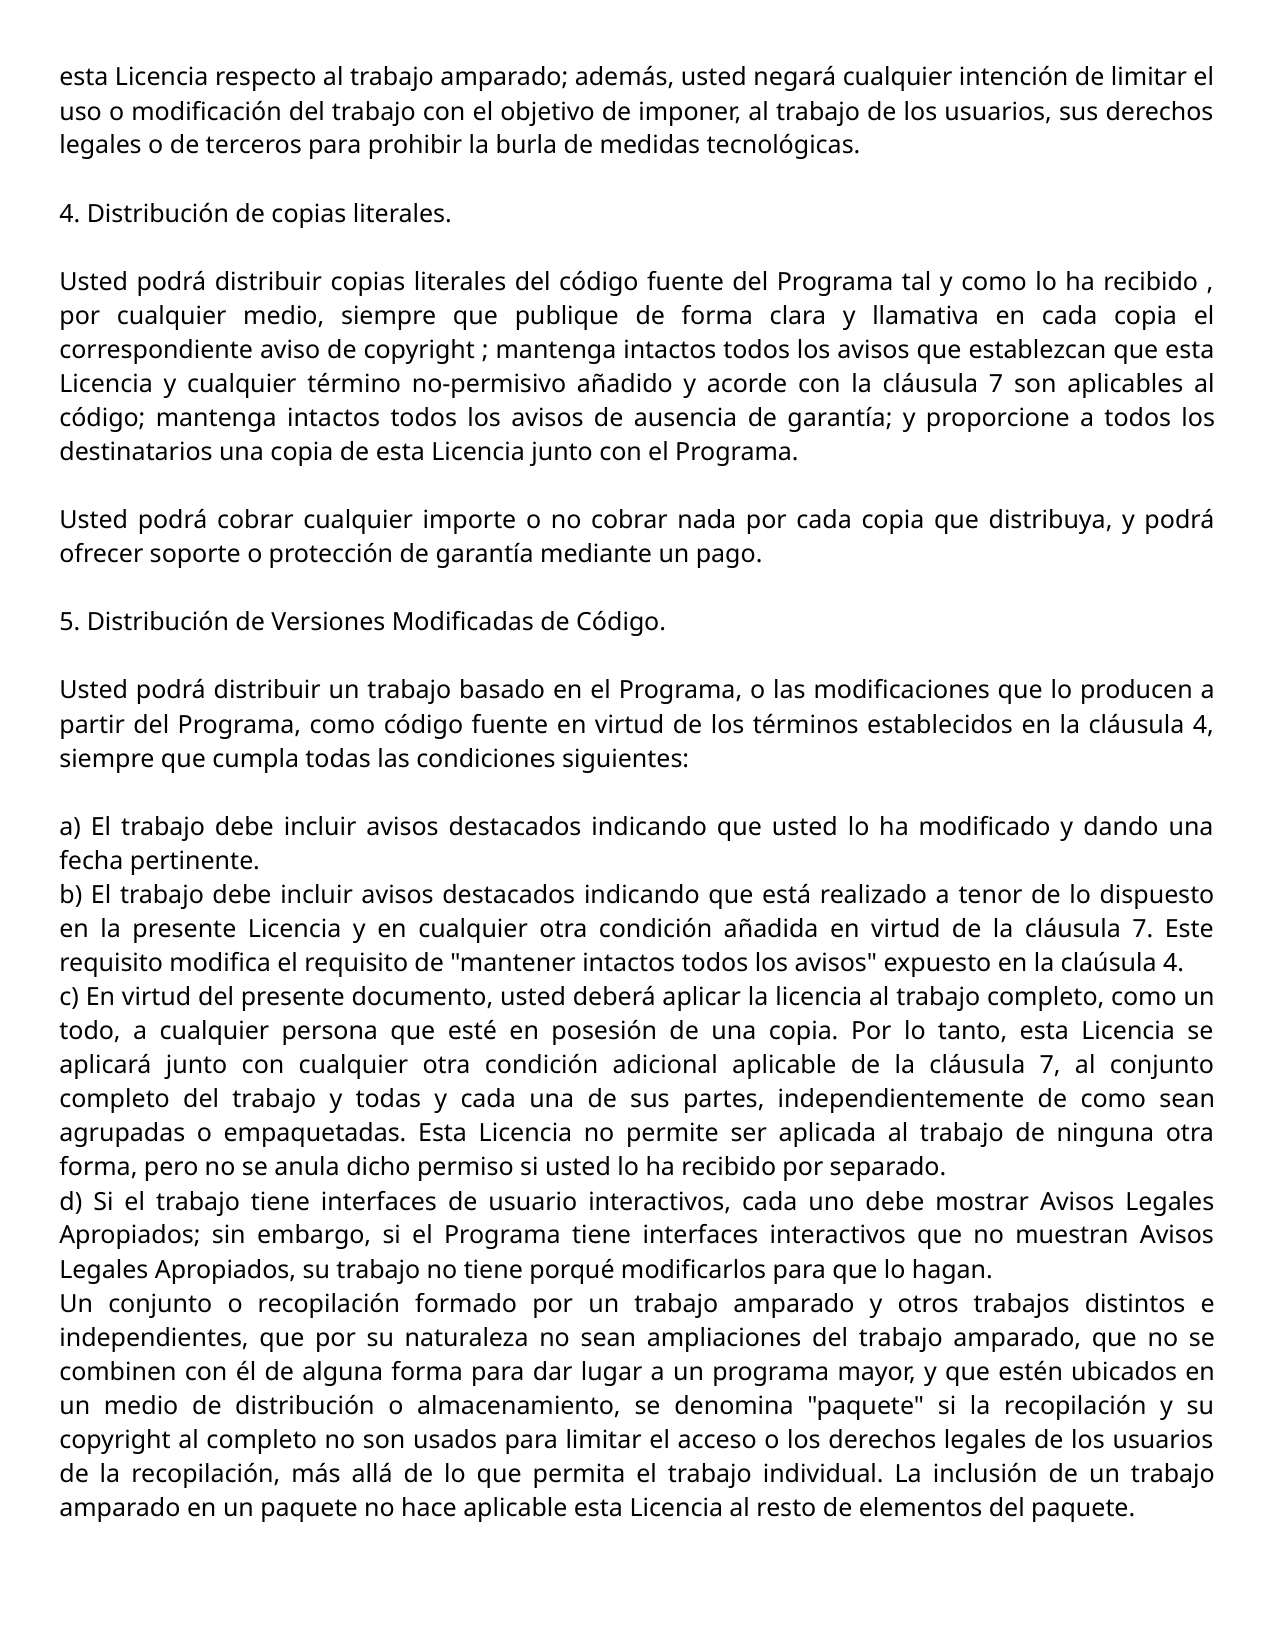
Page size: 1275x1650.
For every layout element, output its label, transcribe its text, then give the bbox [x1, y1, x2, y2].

text a) El trabajo debe incluir avisos destacados indicando que usted lo ha modificado y dando una fecha pertinente. [59, 808, 1216, 877]
text b) El trabajo debe incluir avisos destacados indicando que está realizado a tenor de lo dispuesto en la presente Licencia y en cualquier otra condición añadida en virtud de la cláusula 7. Este requisito modifica el requisito de "mantener intactos todos los avisos" expuesto en la claúsula 4. [59, 877, 1216, 979]
text 4. Distribución de copias literales. [59, 195, 1216, 229]
text d) Si el trabajo tiene interfaces de usuario interactivos, cada uno debe mostrar Avisos Legales Apropiados; sin embargo, si el Programa tiene interfaces interactivos que no muestran Avisos Legales Apropiados, su trabajo no tiene porqué modificarlos para que lo hagan. [59, 1183, 1216, 1285]
text Usted podrá distribuir un trabajo basado en el Programa, o las modificaciones que lo producen a partir del Programa, como código fuente en virtud de los términos establecidos en la cláusula 4, siempre que cumpla todas las condiciones siguientes: [59, 672, 1216, 774]
text c) En virtud del presente documento, usted deberá aplicar la licencia al trabajo completo, como un todo, a cualquier persona que esté en posesión de una copia. Por lo tanto, esta Licencia se aplicará junto con cualquier otra condición adicional aplicable de la cláusula 7, al conjunto completo del trabajo y todas y cada una de sus partes, independientemente de como sean agrupadas o empaquetadas. Esta Licencia no permite ser aplicada al trabajo de ninguna otra forma, pero no se anula dicho permiso si usted lo ha recibido por separado. [59, 979, 1216, 1183]
text Usted podrá cobrar cualquier importe o no cobrar nada por cada copia que distribuya, y podrá ofrecer soporte o protección de garantía mediante un pago. [59, 502, 1216, 570]
text esta Licencia respecto al trabajo amparado; además, usted negará cualquier intención de limitar el uso o modificación del trabajo con el objetivo de imponer, al trabajo de los usuarios, sus derechos legales o de terceros para prohibir la burla de medidas tecnológicas. [59, 59, 1216, 161]
text Un conjunto o recopilación formado por un trabajo amparado y otros trabajos distintos e independientes, que por su naturaleza no sean ampliaciones del trabajo amparado, que no se combinen con él de alguna forma para dar lugar a un programa mayor, y que estén ubicados en un medio de distribución o almacenamiento, se denomina "paquete" si la recopilación y su copyright al completo no son usados para limitar el acceso o los derechos legales de los usuarios de la recopilación, más allá de lo que permita el trabajo individual. La inclusión de un trabajo amparado en un paquete no hace aplicable esta Licencia al resto de elementos del paquete. [59, 1285, 1216, 1524]
text Usted podrá distribuir copias literales del código fuente del Programa tal y como lo ha recibido , por cualquier medio, siempre que publique de forma clara y llamativa en cada copia el correspondiente aviso de copyright ; mantenga intactos todos los avisos que establezcan que esta Licencia y cualquier término no-permisivo añadido y acorde con la cláusula 7 son aplicables al código; mantenga intactos todos los avisos de ausencia de garantía; y proporcione a todos los destinatarios una copia de esta Licencia junto con el Programa. [59, 263, 1216, 468]
text 5. Distribución de Versiones Modificadas de Código. [59, 604, 1216, 638]
